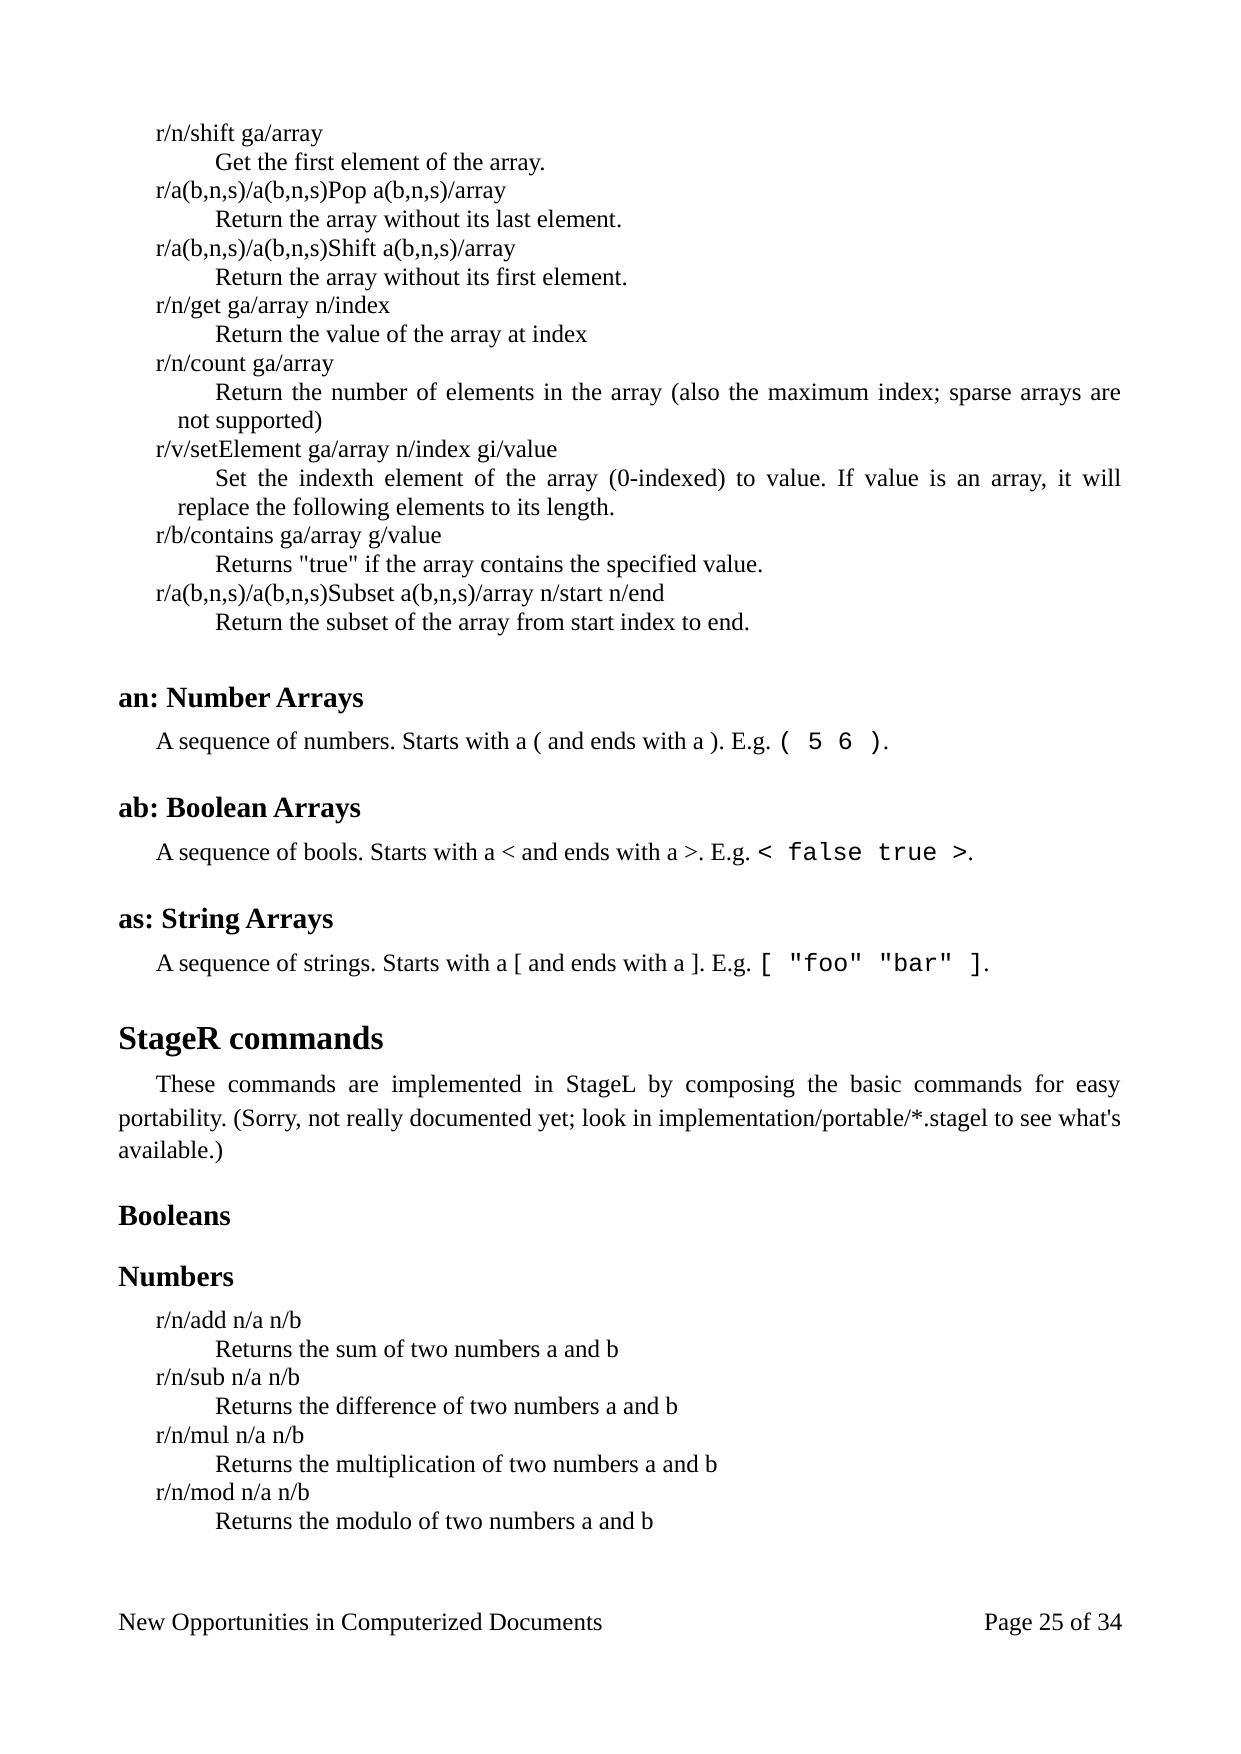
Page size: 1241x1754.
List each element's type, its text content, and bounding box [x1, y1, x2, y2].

list Returns the difference of two numbers a and b [177, 1391, 1122, 1420]
subtitle Booleans [118, 1198, 1122, 1232]
text A sequence of bools. Starts with a < and ends with a >. E.g. < false true >. [118, 837, 1122, 868]
list Return the array without its last element. [177, 204, 1122, 233]
subtitle r/n/mul n/a n/b [118, 1420, 1122, 1449]
subtitle r/a(b,n,s)/a(b,n,s)Subset a(b,n,s)/array n/start n/end [118, 578, 1122, 607]
subtitle r/n/shift ga/array [118, 118, 1122, 147]
subtitle r/v/setElement ga/array n/index gi/value [118, 434, 1122, 463]
list Set the indexth element of the array (0-indexed) to value. If value is an array, it will replace the following elements to its length. [177, 463, 1122, 521]
list Returns the multiplication of two numbers a and b [177, 1449, 1122, 1477]
list Return the array without its first element. [177, 262, 1122, 291]
subtitle r/n/get ga/array n/index [118, 291, 1122, 319]
subtitle an: Number Arrays [118, 680, 1122, 713]
subtitle r/b/contains ga/array g/value [118, 521, 1122, 549]
subtitle r/a(b,n,s)/a(b,n,s)Pop a(b,n,s)/array [118, 176, 1122, 204]
subtitle as: String Arrays [118, 901, 1122, 935]
subtitle r/n/count ga/array [118, 348, 1122, 377]
subtitle StageR commands [118, 1018, 1122, 1057]
text A sequence of numbers. Starts with a ( and ends with a ). E.g. ( 5 6 ). [118, 726, 1122, 757]
list Returns the modulo of two numbers a and b [177, 1506, 1122, 1535]
list Returns the sum of two numbers a and b [177, 1334, 1122, 1362]
subtitle r/n/add n/a n/b [118, 1305, 1122, 1334]
subtitle r/n/sub n/a n/b [118, 1362, 1122, 1391]
subtitle r/a(b,n,s)/a(b,n,s)Shift a(b,n,s)/array [118, 233, 1122, 262]
list Return the subset of the array from start index to end. [177, 607, 1122, 636]
text A sequence of strings. Starts with a [ and ends with a ]. E.g. [ "foo" "bar" ]. [118, 948, 1122, 978]
list Returns "true" if the array contains the specified value. [177, 549, 1122, 578]
list Return the value of the array at index [177, 319, 1122, 348]
subtitle r/n/mod n/a n/b [118, 1477, 1122, 1506]
subtitle ab: Boolean Arrays [118, 791, 1122, 824]
list Return the number of elements in the array (also the maximum index; sparse arrays are not supported) [177, 377, 1122, 434]
text These commands are implemented in StageL by composing the basic commands for easy portability. (Sorry, not really documented yet; look in implementation/portable/*.stagel to see what's available.) [118, 1069, 1122, 1164]
subtitle Numbers [118, 1259, 1122, 1292]
list Get the first element of the array. [177, 147, 1122, 176]
